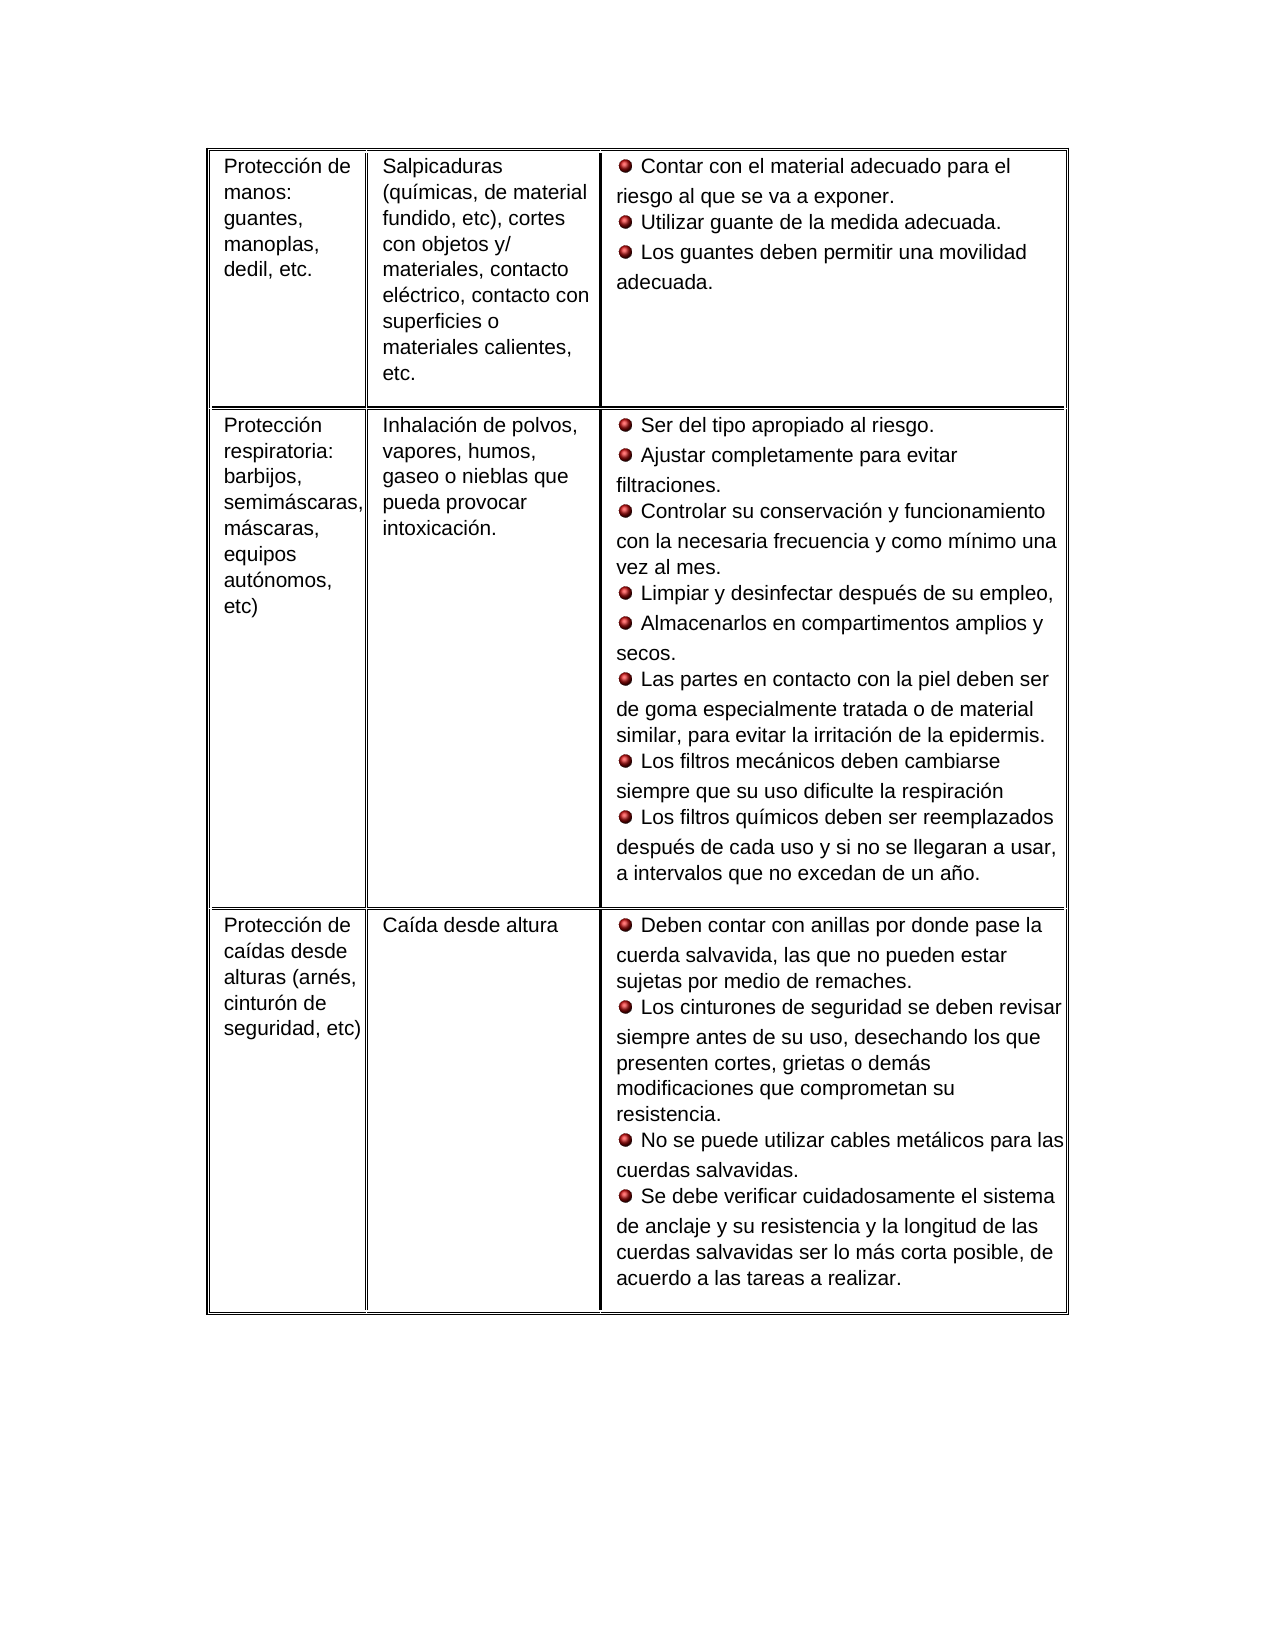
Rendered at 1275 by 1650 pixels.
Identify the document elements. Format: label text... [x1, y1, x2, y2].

picture [616, 810, 635, 825]
picture [616, 448, 635, 463]
picture [616, 215, 635, 230]
picture [616, 672, 635, 687]
table_cell Deben contar con anillas por donde pase la cuerda salvavida, las que no pueden estar sujetas por medio de remaches. Los cinturones de seguridad se deben revisar siempre antes de su uso, desechando los que presenten cortes, grietas o demás modificaciones que comprometan su resistencia. No se puede utilizar cables metálicos para las cuerdas salvavidas. Se debe verificar cuidadosamente el sistema de anclaje y su resistencia y la longitud de las cuerdas salvavidas ser lo más corta posible, de acuerdo a las tareas a realizar. [600, 906, 1066, 1312]
table_cell Ser del tipo apropiado al riesgo. Ajustar completamente para evitar filtraciones. Controlar su conservación y funcionamiento con la necesaria frecuencia y como mínimo una vez al mes. Limpiar y desinfectar después de su empleo, Almacenarlos en compartimentos amplios y secos. Las partes en contacto con la piel deben ser de goma especialmente tratada o de material similar, para evitar la irritación de la epidermis. Los filtros mecánicos deben cambiarse siempre que su uso dificulte la respiración Los filtros químicos deben ser reemplazados después de cada uso y si no se llegaran a usar, a intervalos que no excedan de un año. [602, 406, 1066, 906]
table_cell Caída desde altura [367, 910, 600, 1312]
table_cell Inhalación de polvos, vapores, humos, gaseo o nieblas que pueda provocar intoxicación. [368, 410, 599, 906]
picture [616, 1133, 635, 1148]
picture [616, 245, 635, 260]
picture [616, 918, 635, 933]
picture [616, 616, 635, 631]
picture [616, 504, 635, 519]
table_cell Contar con el material adecuado para el riesgo al que se va a exponer. Utilizar guante de la medida adecuada. Los guantes deben permitir una movilidad adecuada. [600, 151, 1066, 406]
picture [616, 586, 635, 601]
table_cell Protección de caídas desde alturas (arnés, cinturón de seguridad, etc) [210, 906, 367, 1312]
table_cell Salpicaduras (químicas, de material fundido, etc), cortes con objetos y/ materiales, contacto eléctrico, contacto con superficies o materiales calientes, etc. [367, 151, 600, 406]
picture [616, 754, 635, 769]
picture [616, 418, 635, 433]
table_cell Protección de manos: guantes, manoplas, dedil, etc. [210, 151, 367, 406]
picture [616, 1000, 635, 1015]
picture [616, 1189, 635, 1204]
picture [616, 159, 635, 174]
table_cell Protección respiratoria: barbijos, semimáscaras, máscaras, equipos autónomos, etc) [210, 406, 365, 906]
